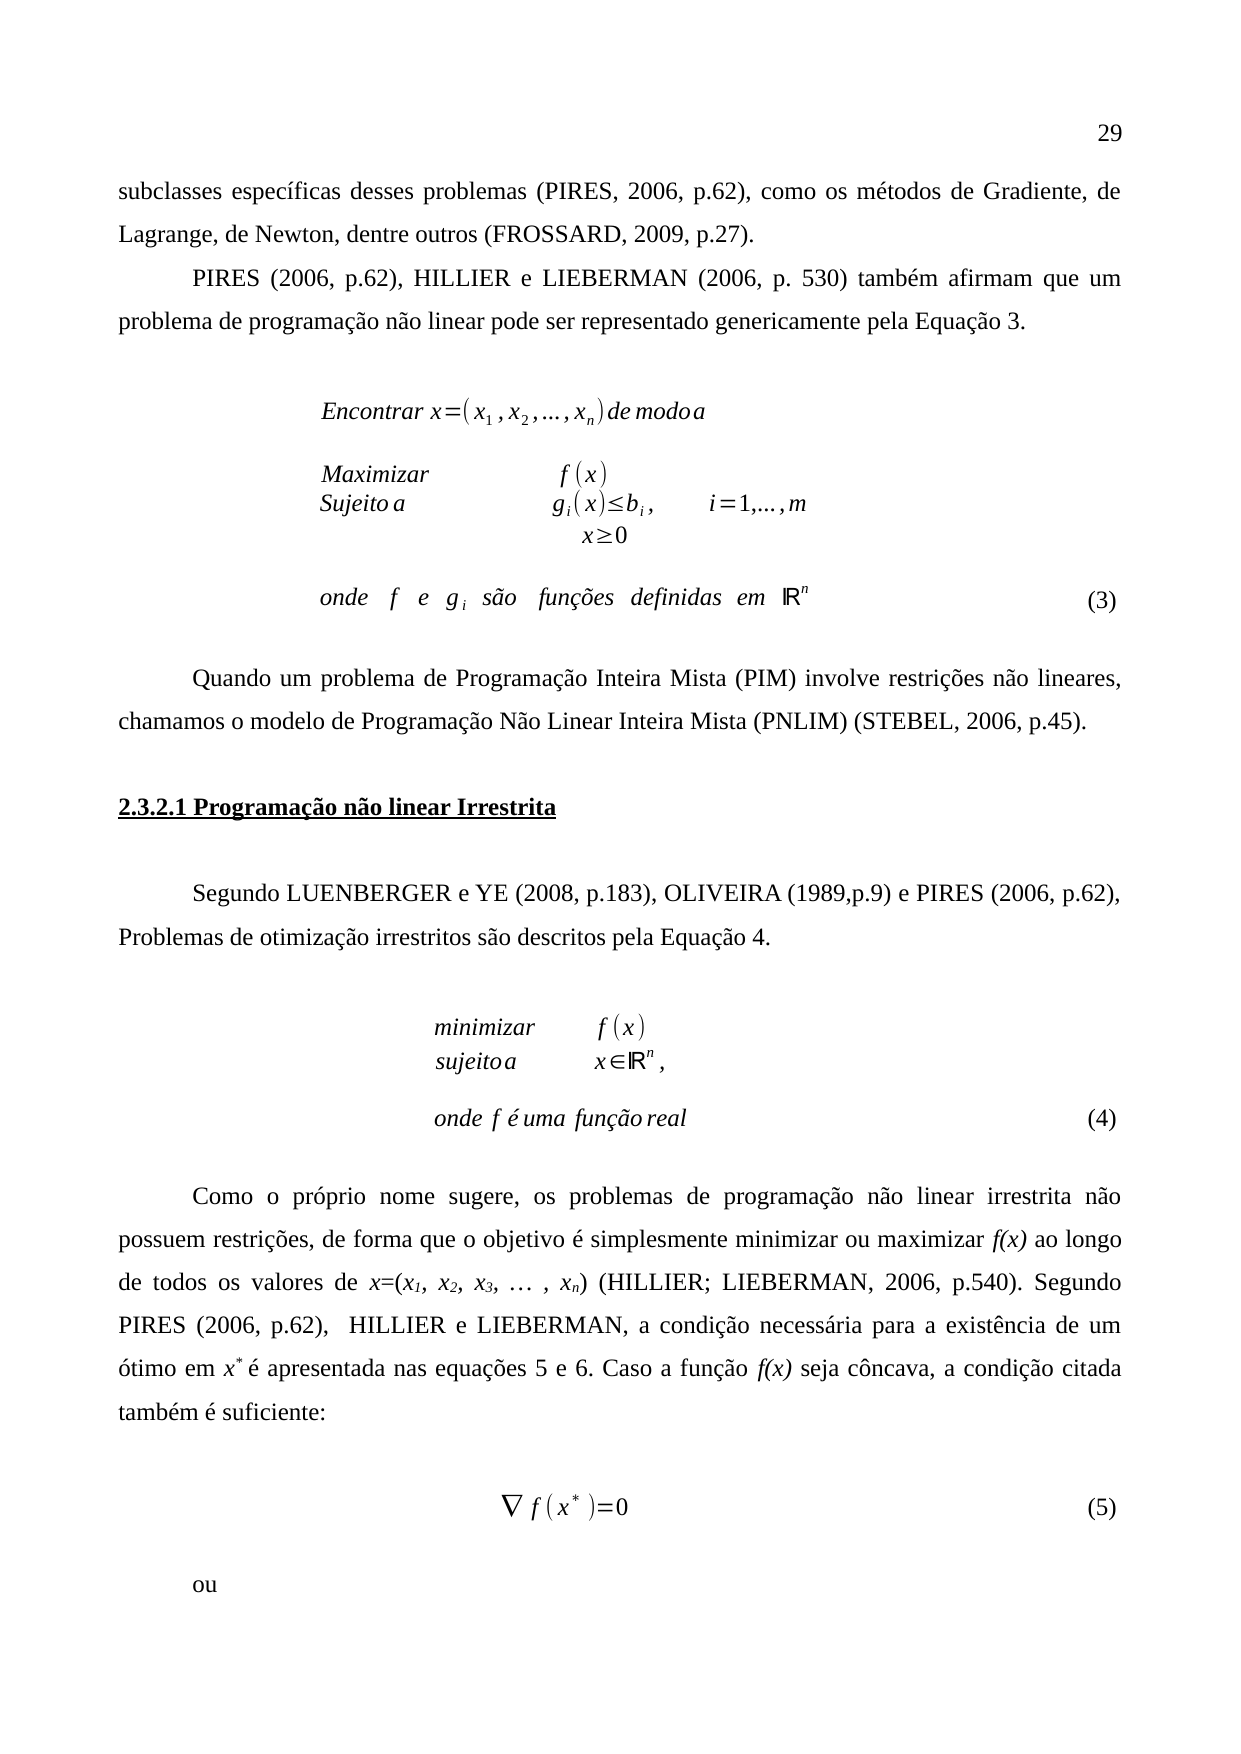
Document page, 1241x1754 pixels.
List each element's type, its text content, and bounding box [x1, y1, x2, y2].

text subclasses específicas desses problemas (PIRES, 2006, p.62), como os métodos de Gradiente, de Lagrange, de Newton, dentre outros (FROSSARD, 2009, p.27). [118, 176, 1122, 248]
text Segundo LUENBERGER e YE (2008, p.183), OLIVEIRA (1989,p.9) e PIRES (2006, p.62), Problemas de otimização irrestritos são descritos pela Equação 4. [118, 878, 1122, 950]
text Quando um problema de Programação Inteira Mista (PIM) involve restrições não lineares, chamamos o modelo de Programação Não Linear Inteira Mista (PNLIM) (STEBEL, 2006, p.45). [118, 663, 1122, 735]
table_header (4) [1010, 1008, 1122, 1138]
text Como o próprio nome sugere, os problemas de programação não linear irrestrita não possuem restrições, de forma que o objetivo é simplesmente minimizar ou maximizar f(x) ao longo de todos os valores de x=(x1, x2, x3, … , xn) (HILLIER; LIEBERMAN, 2006, p.540). Segundo PIRES (2006, p.62), HILLIER e LIEBERMAN, a condição necessária para a existência de um ótimo em x* é apresentada nas equações 5 e 6. Caso a função f(x) seja côncava, a condição citada também é suficiente: [118, 1181, 1122, 1425]
table_header [118, 392, 1010, 620]
table_header (5) [1010, 1483, 1122, 1526]
table_header (3) [1010, 392, 1122, 620]
text 2.3.2.1 Programação não linear Irrestrita [118, 792, 1122, 821]
table_header [118, 1483, 1010, 1526]
table_header [118, 1008, 1010, 1138]
text ou [118, 1569, 1122, 1598]
text PIRES (2006, p.62), HILLIER e LIEBERMAN (2006, p. 530) também afirmam que um problema de programação não linear pode ser representado genericamente pela Equação 3. [118, 263, 1122, 334]
